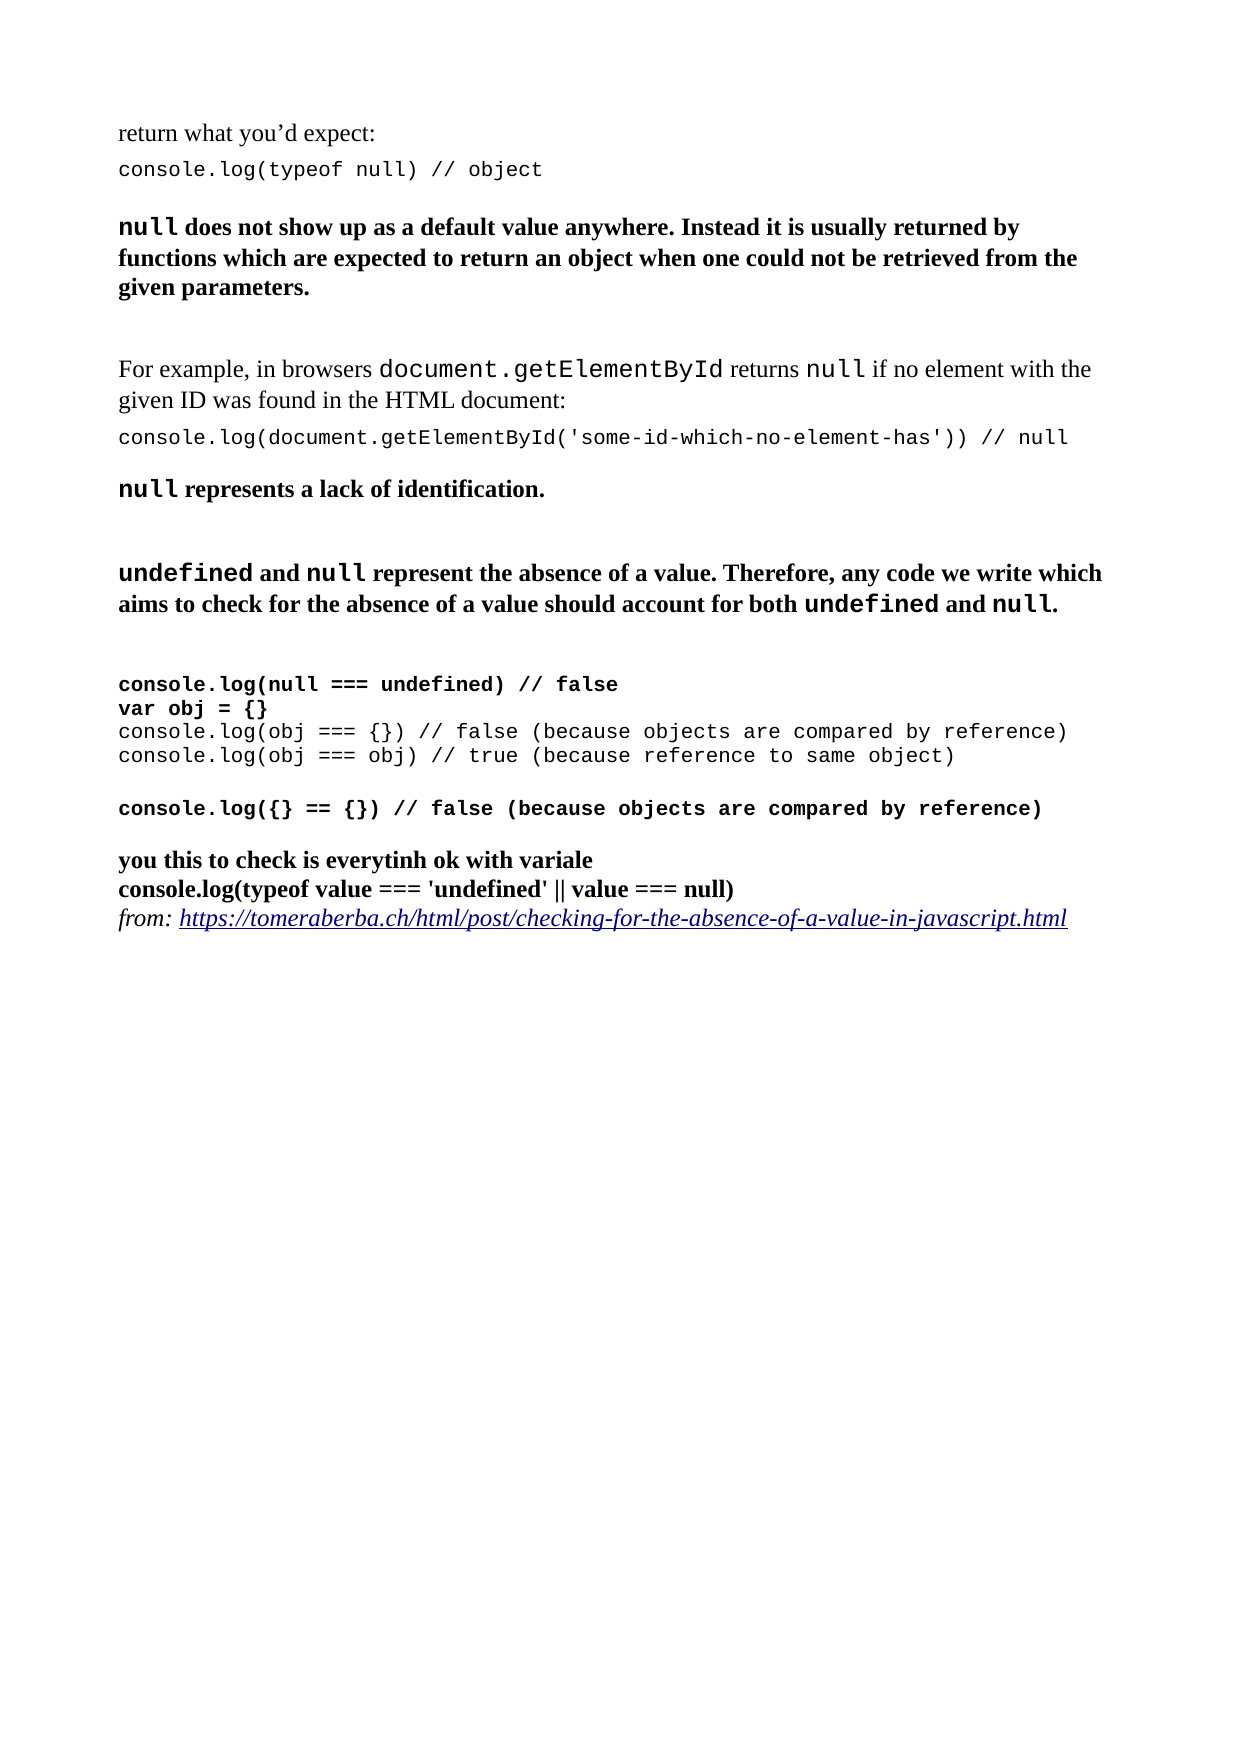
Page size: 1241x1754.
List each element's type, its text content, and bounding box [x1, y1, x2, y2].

text console.log(obj === {}) // false (because objects are compared by reference) [118, 721, 1122, 745]
text console.log(document.getElementById('some-id-which-no-element-has')) // null [118, 427, 1122, 450]
text null does not show up as a default value anywhere. Instead it is usually returned by functions which are expected to return an object when one could not be retrieved from the given parameters. [118, 212, 1122, 301]
text console.log(typeof value === 'undefined' || value === null) [118, 874, 1122, 903]
text null represents a lack of identification. [118, 474, 1122, 505]
text console.log(obj === obj) // true (because reference to same object) [118, 745, 1122, 768]
text var obj = {} [118, 698, 1122, 721]
text return what you’d expect: [118, 118, 1122, 147]
text console.log(typeof null) // object [118, 159, 1122, 183]
text For example, in browsers document.getElementById returns null if no element with the given ID was found in the HTML document: [118, 354, 1122, 414]
text console.log({} == {}) // false (because objects are compared by reference) [118, 798, 1122, 822]
text undefined and null represent the absence of a value. Therefore, any code we write which aims to check for the absence of a value should account for both undefined and null. [118, 558, 1122, 620]
text from: https://tomeraberba.ch/html/post/checking-for-the-absence-of-a-value-in-javascript.html [118, 903, 1122, 932]
text console.log(null === undefined) // false [118, 674, 1122, 698]
text you this to check is everytinh ok with variale [118, 845, 1122, 874]
